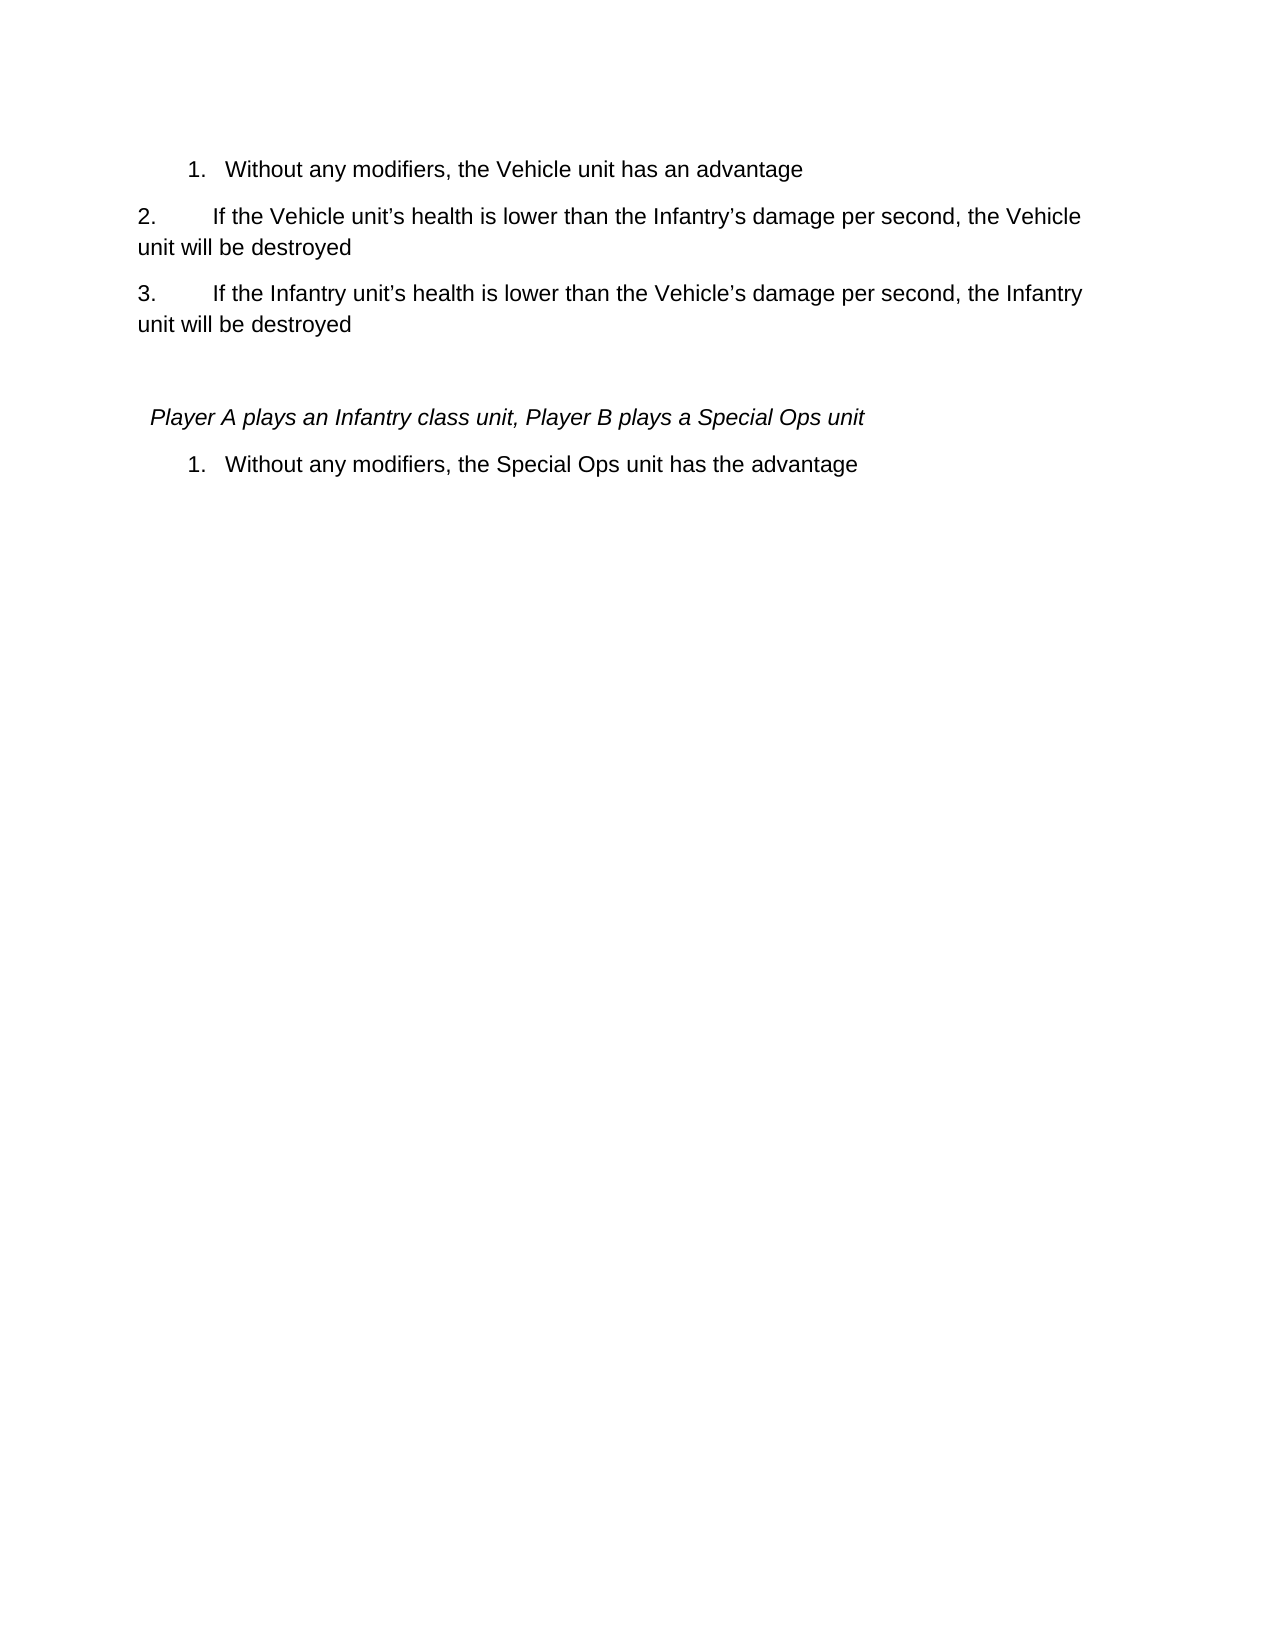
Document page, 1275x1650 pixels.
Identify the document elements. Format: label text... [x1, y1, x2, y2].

list Without any modifiers, the Vehicle unit has an advantage [187, 156, 1275, 183]
text Player A plays an Infantry class unit, Player B plays a Special Ops unit [150, 404, 1275, 431]
list If the Vehicle unit’s health is lower than the Infantry’s damage per second, the Vehicle unit will be destroyed [137, 203, 1094, 260]
list Without any modifiers, the Special Ops unit has the advantage [187, 451, 1275, 477]
list If the Infantry unit’s health is lower than the Vehicle’s damage per second, the Infantry unit will be destroyed [137, 280, 1096, 337]
